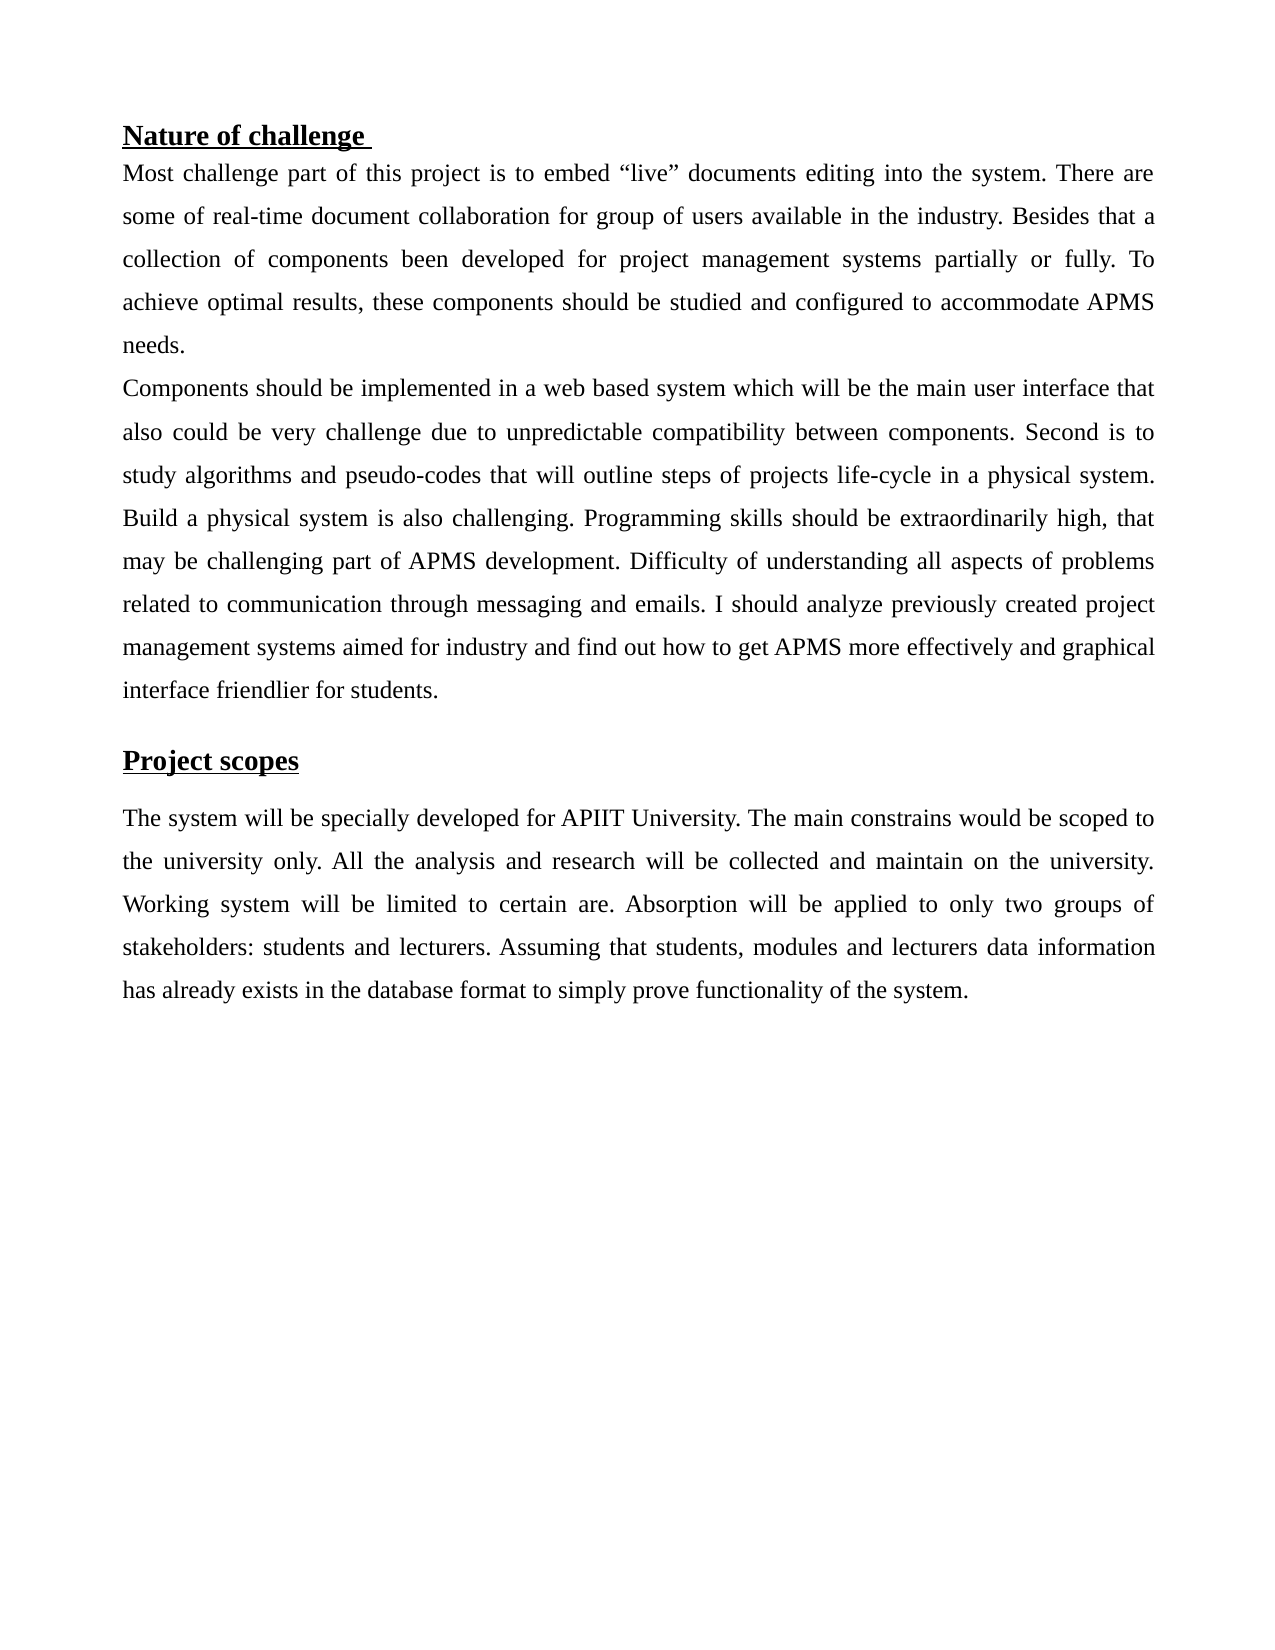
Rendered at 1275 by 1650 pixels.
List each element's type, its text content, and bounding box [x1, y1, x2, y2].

text Most challenge part of this project is to embed “live” documents editing into the system. There are some of real-time document collaboration for group of users available in the industry. Besides that a collection of components been developed for project management systems partially or fully. To achieve optimal results, these components should be studied and configured to accommodate APMS needs. [122, 158, 1156, 359]
text The system will be specially developed for APIIT University. The main constrains would be scoped to the university only. All the analysis and research will be collected and maintain on the university. Working system will be limited to certain are. Absorption will be applied to only two groups of stakeholders: students and lecturers. Assuming that students, modules and lecturers data information has already exists in the database format to simply prove functionality of the system. [122, 803, 1156, 1004]
text Components should be implemented in a web based system which will be the main user interface that also could be very challenge due to unpredictable compatibility between components. Second is to study algorithms and pseudo-codes that will outline steps of projects life-cycle in a physical system. Build a physical system is also challenging. Programming skills should be extraordinarily high, that may be challenging part of APMS development. Difficulty of understanding all aspects of problems related to communication through messaging and emails. I should analyze previously created project management systems aimed for industry and find out how to get APMS more effectively and graphical interface friendlier for students. [122, 373, 1156, 704]
subtitle Project scopes [122, 743, 1156, 777]
subtitle Nature of challenge [122, 118, 1156, 152]
